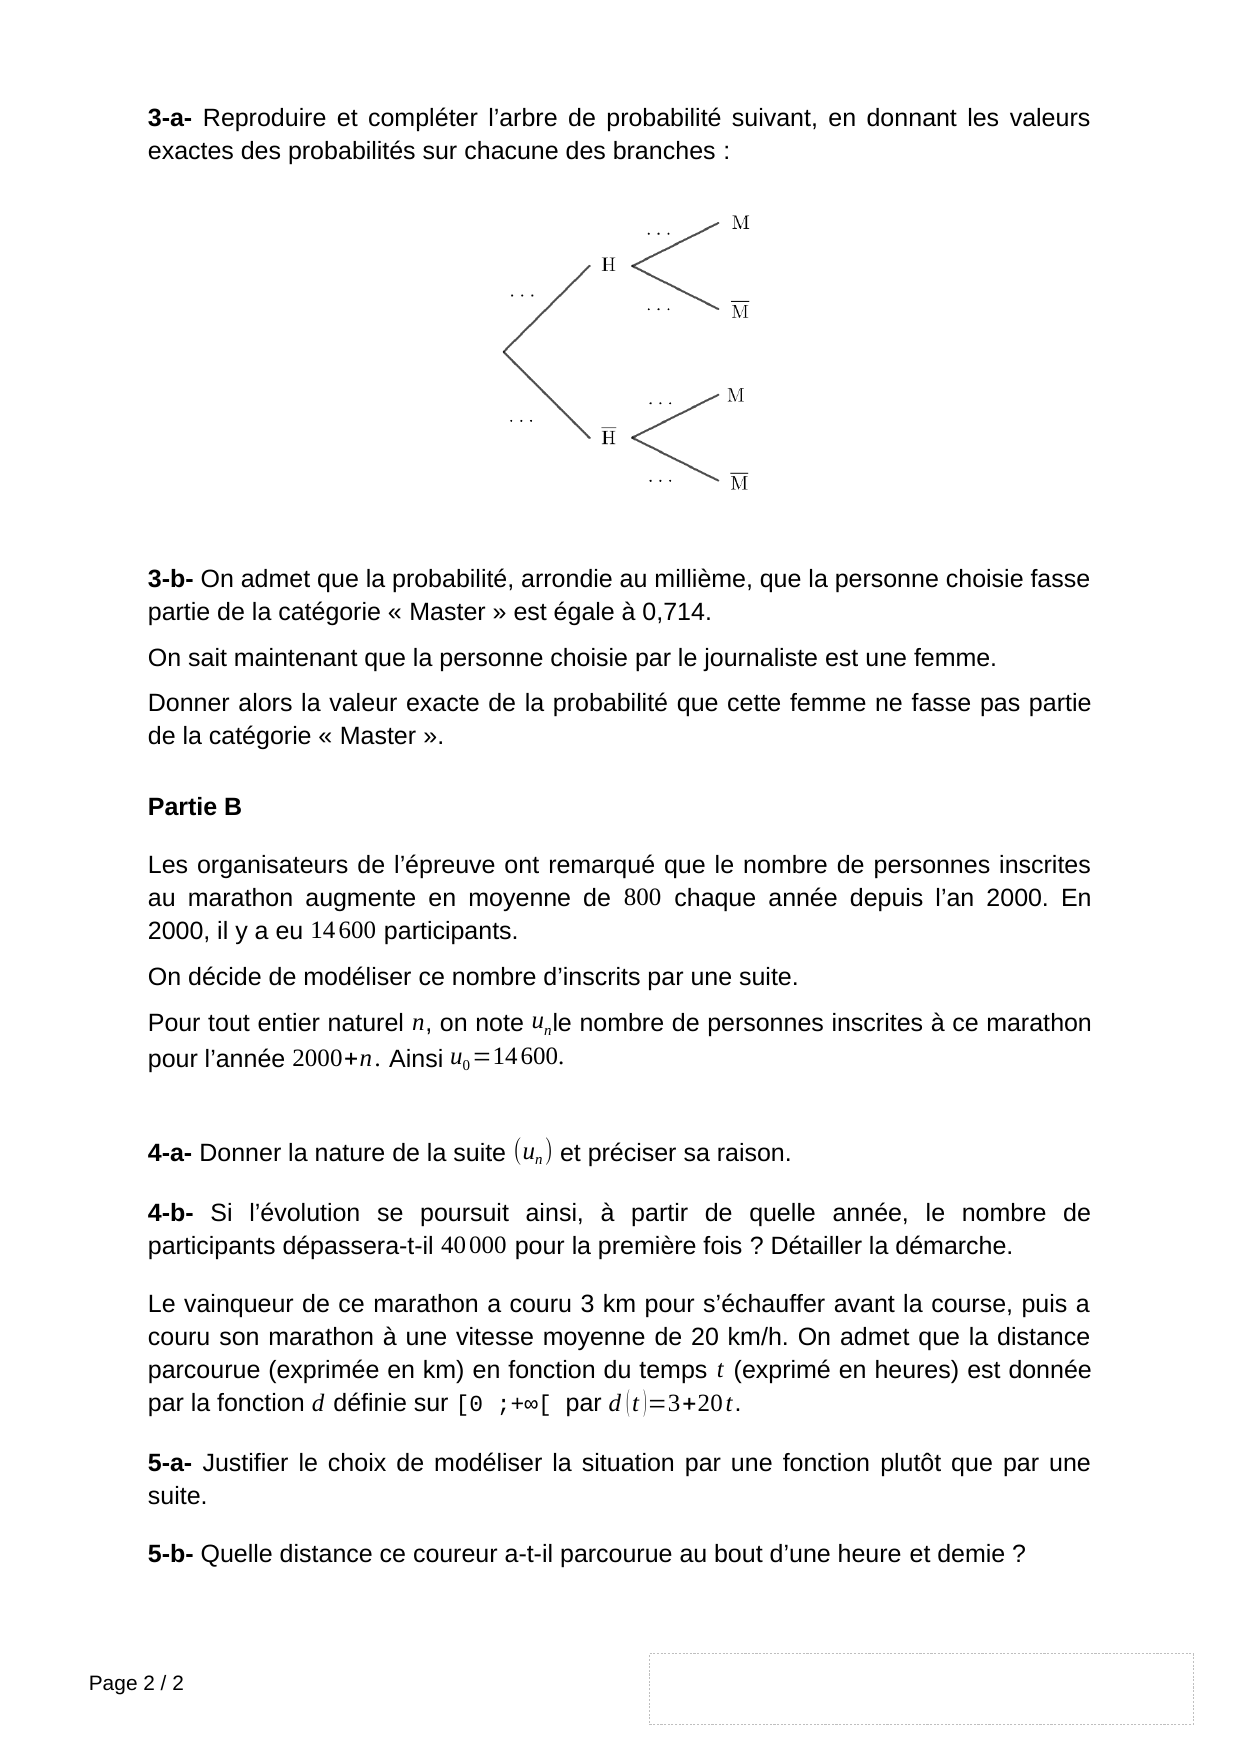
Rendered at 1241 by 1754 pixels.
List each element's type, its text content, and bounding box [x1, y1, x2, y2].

picture [456, 185, 813, 511]
text Partie B [148, 792, 1092, 821]
text On sait maintenant que la personne choisie par le journaliste est une femme. [148, 643, 1092, 672]
text 4-a- Donner la nature de la suite et préciser sa raison. [148, 1136, 1092, 1168]
text Les organisateurs de l’épreuve ont remarqué que le nombre de personnes inscrites au marathon augmente en moyenne de chaque année depuis l’an 2000. En 2000, il y a eu participants. [148, 850, 1092, 945]
text 5-a- Justifier le choix de modéliser la situation par une fonction plutôt que par une suite. [148, 1448, 1092, 1510]
text Donner alors la valeur exacte de la probabilité que cette femme ne fasse pas partie de la catégorie « Master ». [148, 688, 1092, 750]
text Le vainqueur de ce marathon a couru 3 km pour s’échauffer avant la course, puis a couru son marathon à une vitesse moyenne de 20 km/h. On admet que la distance parcourue (exprimée en km) en fonction du temps (exprimé en heures) est donnée par la fonction définie sur [0 ;+∞[ par . [148, 1289, 1092, 1418]
text On décide de modéliser ce nombre d’inscrits par une suite. [148, 961, 1092, 990]
text 3-a- Reproduire et compléter l’arbre de probabilité suivant, en donnant les valeurs exactes des probabilités sur chacune des branches : [148, 103, 1092, 165]
text 5-b- Quelle distance ce coureur a-t-il parcourue au bout d’une heure et demie ? [148, 1539, 1092, 1568]
text 3-b- On admet que la probabilité, arrondie au millième, que la personne choisie fasse partie de la catégorie « Master » est égale à 0,714. [148, 564, 1092, 626]
text 4-b- Si l’évolution se poursuit ainsi, à partir de quelle année, le nombre de participants dépassera-t-il pour la première fois ? Détailler la démarche. [148, 1198, 1092, 1259]
text Pour tout entier naturel , on note le nombre de personnes inscrites à ce marathon pour l’année Ainsi [148, 1007, 1092, 1074]
